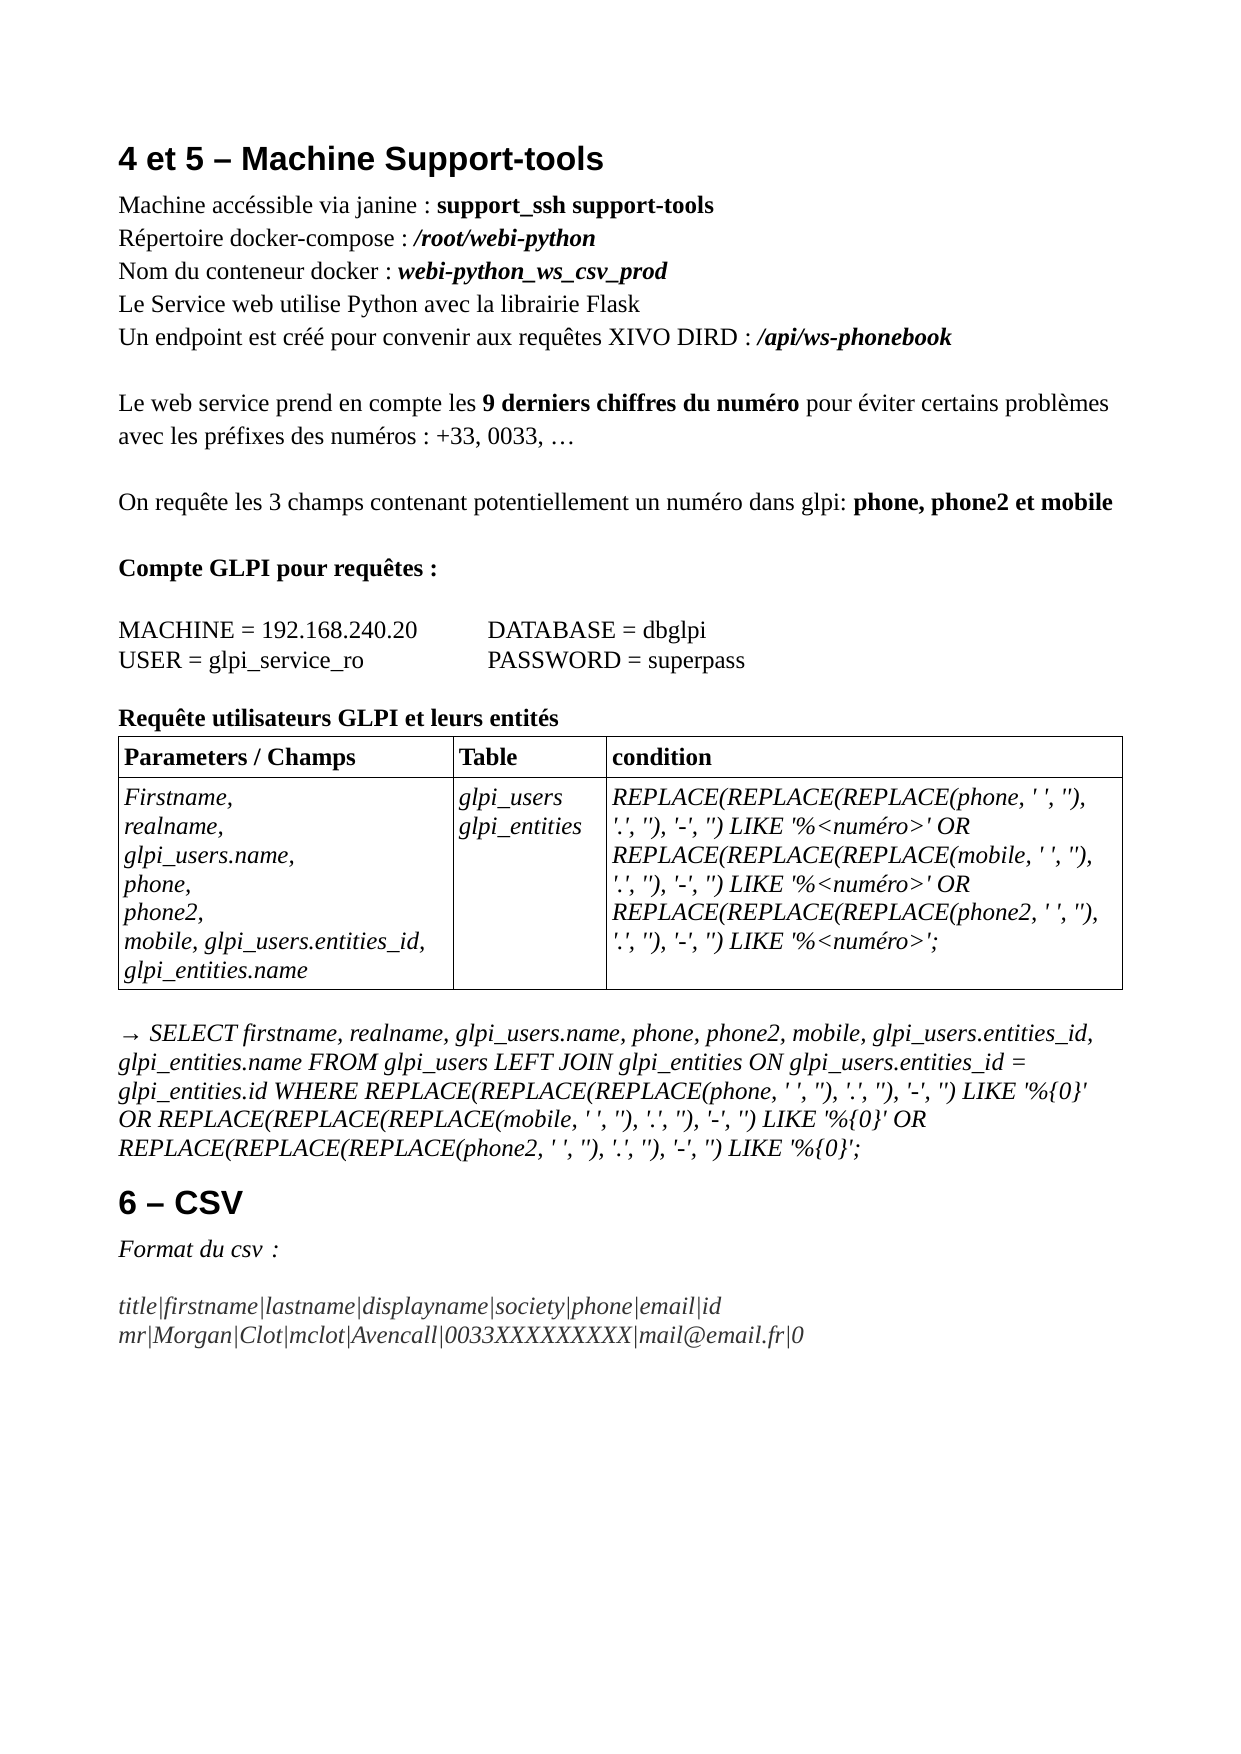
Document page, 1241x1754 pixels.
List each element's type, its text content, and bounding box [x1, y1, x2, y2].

table_header Parameters / Champs [119, 737, 453, 777]
text Format du csv : [118, 1234, 1122, 1263]
table_header condition [607, 737, 1122, 777]
table_cell Firstname, realname, glpi_users.name, phone, phone2, mobile, glpi_users.entities_id, glpi_entities.name [119, 778, 453, 989]
text Nom du conteneur docker : webi-python_ws_csv_prod [118, 256, 1122, 285]
table_cell glpi_users glpi_entities [454, 778, 606, 989]
text Requête utilisateurs GLPI et leurs entités [118, 703, 1122, 732]
text Un endpoint est créé pour convenir aux requêtes XIVO DIRD : /api/ws-phonebook [118, 322, 1122, 351]
table_cell REPLACE(REPLACE(REPLACE(phone, ' ', ''), '.', ''), '-', '') LIKE '%<numéro>' OR REPLACE(REPLACE(REPLACE(mobile, ' ', ''), '.', ''), '-', '') LIKE '%<numéro>' OR REPLACE(REPLACE(REPLACE(phone2, ' ', ''), '.', ''), '-', '') LIKE '%<numéro>'; [607, 778, 1122, 989]
text mr|Morgan|Clot|mclot|Avencall|0033XXXXXXXXX|mail@email.fr|0 [118, 1320, 1122, 1349]
subtitle 4 et 5 – Machine Support-tools [118, 139, 1122, 178]
text Machine accéssible via janine : support_ssh support-tools [118, 190, 1122, 219]
text title|firstname|lastname|displayname|society|phone|email|id [118, 1291, 1122, 1320]
text Le web service prend en compte les 9 derniers chiffres du numéro pour éviter certains problèmes avec les préfixes des numéros : +33, 0033, … [118, 388, 1122, 450]
text → SELECT firstname, realname, glpi_users.name, phone, phone2, mobile, glpi_users.entities_id, glpi_entities.name FROM glpi_users LEFT JOIN glpi_entities ON glpi_users.entities_id = glpi_entities.id WHERE REPLACE(REPLACE(REPLACE(phone, ' ', ''), '.', ''), '-', '') LIKE '%{0}' OR REPLACE(REPLACE(REPLACE(mobile, ' ', ''), '.', ''), '-', '') LIKE '%{0}' OR REPLACE(REPLACE(REPLACE(phone2, ' ', ''), '.', ''), '-', '') LIKE '%{0}'; [118, 1018, 1122, 1162]
text USER = glpi_service_ro PASSWORD = superpass [118, 644, 1122, 673]
text Compte GLPI pour requêtes : [118, 553, 1122, 582]
text Le Service web utilise Python avec la librairie Flask [118, 289, 1122, 318]
table_header Table [454, 737, 606, 777]
subtitle 6 – CSV [118, 1183, 1122, 1221]
text MACHINE = 192.168.240.20 DATABASE = dbglpi [118, 615, 1122, 644]
text On requête les 3 champs contenant potentiellement un numéro dans glpi: phone, phone2 et mobile [118, 487, 1122, 516]
text Répertoire docker-compose : /root/webi-python [118, 223, 1122, 252]
